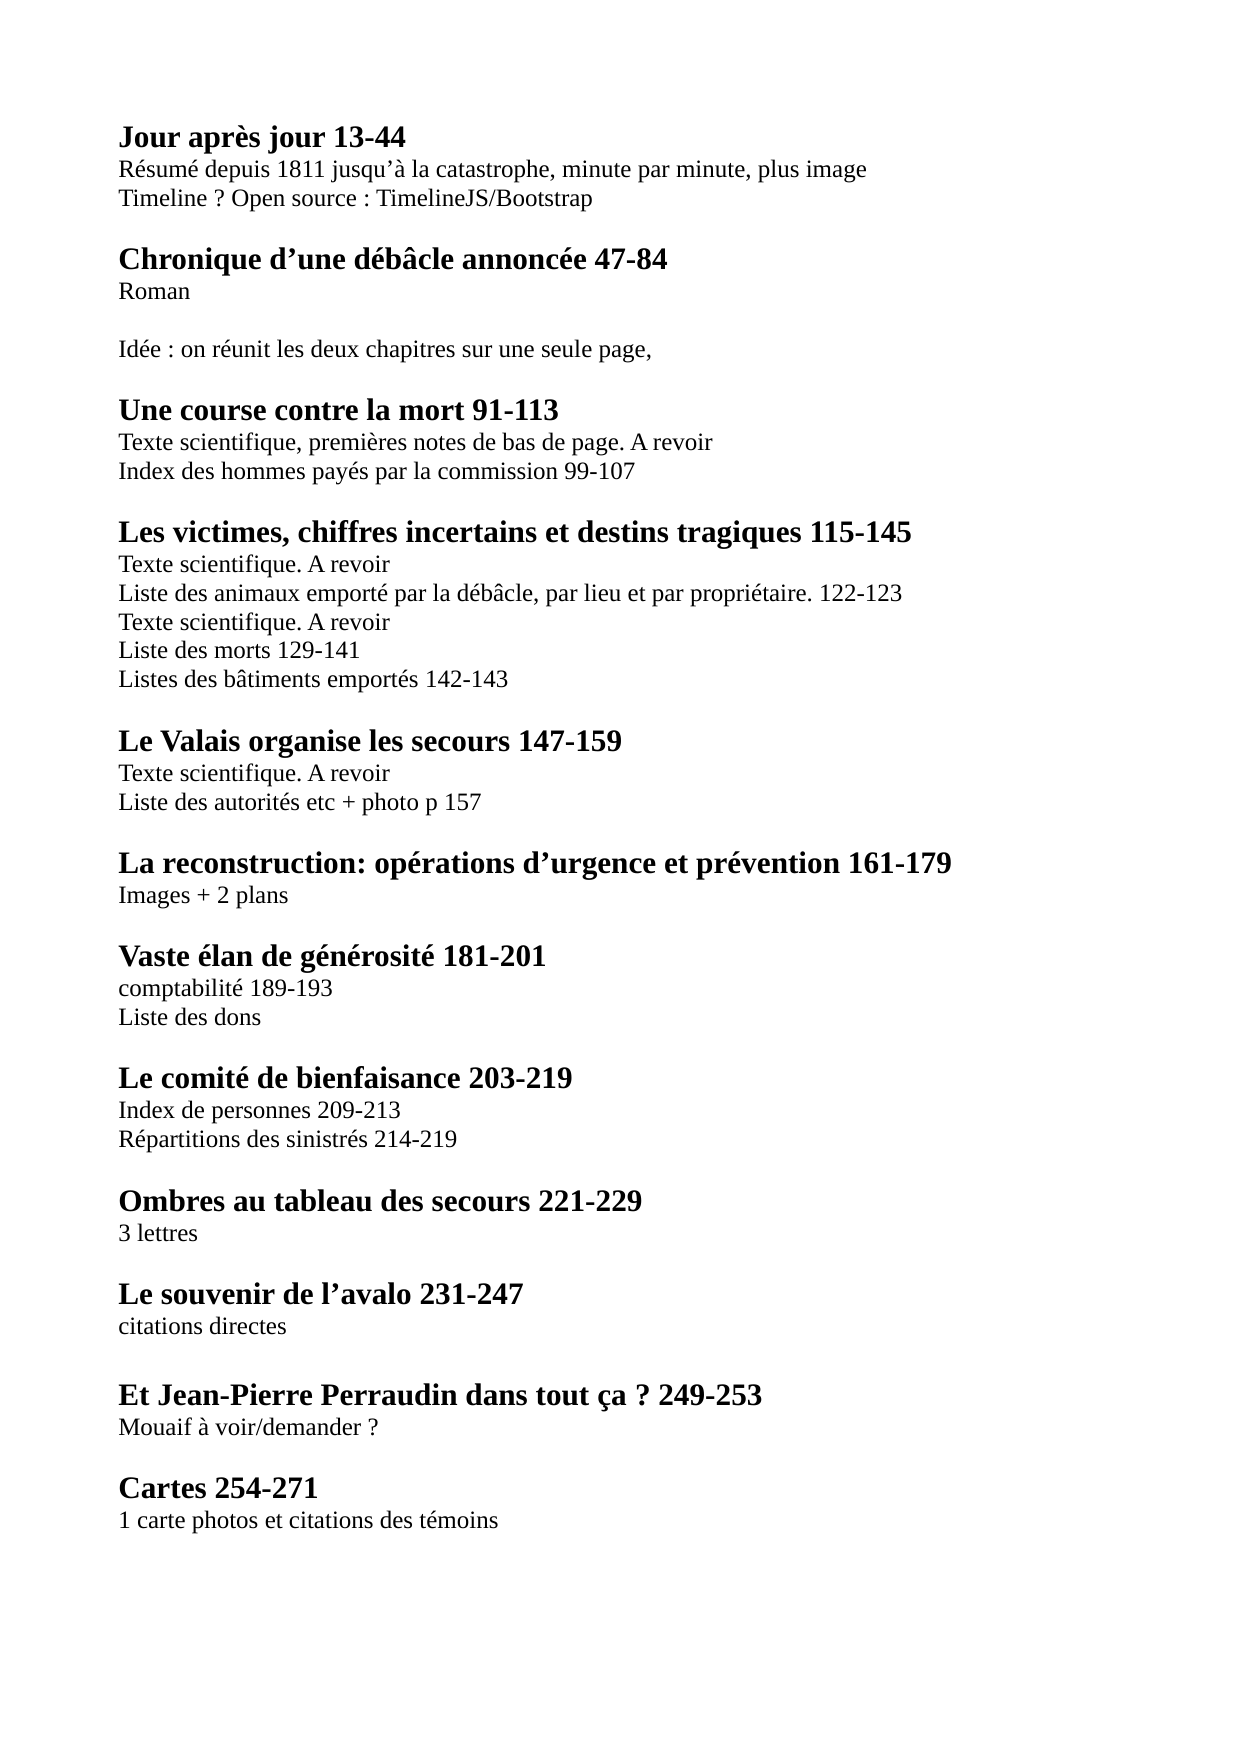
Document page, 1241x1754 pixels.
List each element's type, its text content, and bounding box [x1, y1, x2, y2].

text Résumé depuis 1811 jusqu’à la catastrophe, minute par minute, plus image [118, 154, 1122, 183]
text comptabilité 189-193 [118, 973, 1122, 1002]
text Texte scientifique, premières notes de bas de page. A revoir [118, 427, 1122, 456]
text 1 carte photos et citations des témoins [118, 1505, 1122, 1534]
text Texte scientifique. A revoir [118, 758, 1122, 787]
text Jour après jour 13-44 [118, 118, 1122, 154]
text Le Valais organise les secours 147-159 [118, 722, 1122, 758]
text Listes des bâtiments emportés 142-143 [118, 664, 1122, 693]
text Roman [118, 276, 1122, 305]
text Index de personnes 209-213 [118, 1096, 1122, 1124]
text Liste des animaux emporté par la débâcle, par lieu et par propriétaire. 122-123 [118, 578, 1122, 607]
text Liste des autorités etc + photo p 157 [118, 787, 1122, 815]
text Et Jean-Pierre Perraudin dans tout ça ? 249-253 [118, 1376, 1122, 1412]
text Texte scientifique. A revoir [118, 607, 1122, 636]
text Vaste élan de générosité 181-201 [118, 937, 1122, 973]
text La reconstruction: opérations d’urgence et prévention 161-179 [118, 844, 1122, 880]
text Idée : on réunit les deux chapitres sur une seule page, [118, 334, 1122, 362]
text 3 lettres [118, 1218, 1122, 1247]
text Liste des morts 129-141 [118, 636, 1122, 664]
text Le souvenir de l’avalo 231-247 [118, 1275, 1122, 1311]
text Texte scientifique. A revoir [118, 549, 1122, 578]
text Le comité de bienfaisance 203-219 [118, 1060, 1122, 1096]
text Répartitions des sinistrés 214-219 [118, 1124, 1122, 1153]
text Cartes 254-271 [118, 1469, 1122, 1505]
text Timeline ? Open source : TimelineJS/Bootstrap [118, 183, 1122, 212]
text Ombres au tableau des secours 221-229 [118, 1182, 1122, 1218]
text Chronique d’une débâcle annoncée 47-84 [118, 240, 1122, 276]
text citations directes [118, 1311, 1122, 1340]
text Une course contre la mort 91-113 [118, 391, 1122, 427]
text Images + 2 plans [118, 880, 1122, 909]
text Index des hommes payés par la commission 99-107 [118, 456, 1122, 485]
text Liste des dons [118, 1002, 1122, 1031]
text Les victimes, chiffres incertains et destins tragiques 115-145 [118, 513, 1122, 549]
text Mouaif à voir/demander ? [118, 1412, 1122, 1441]
